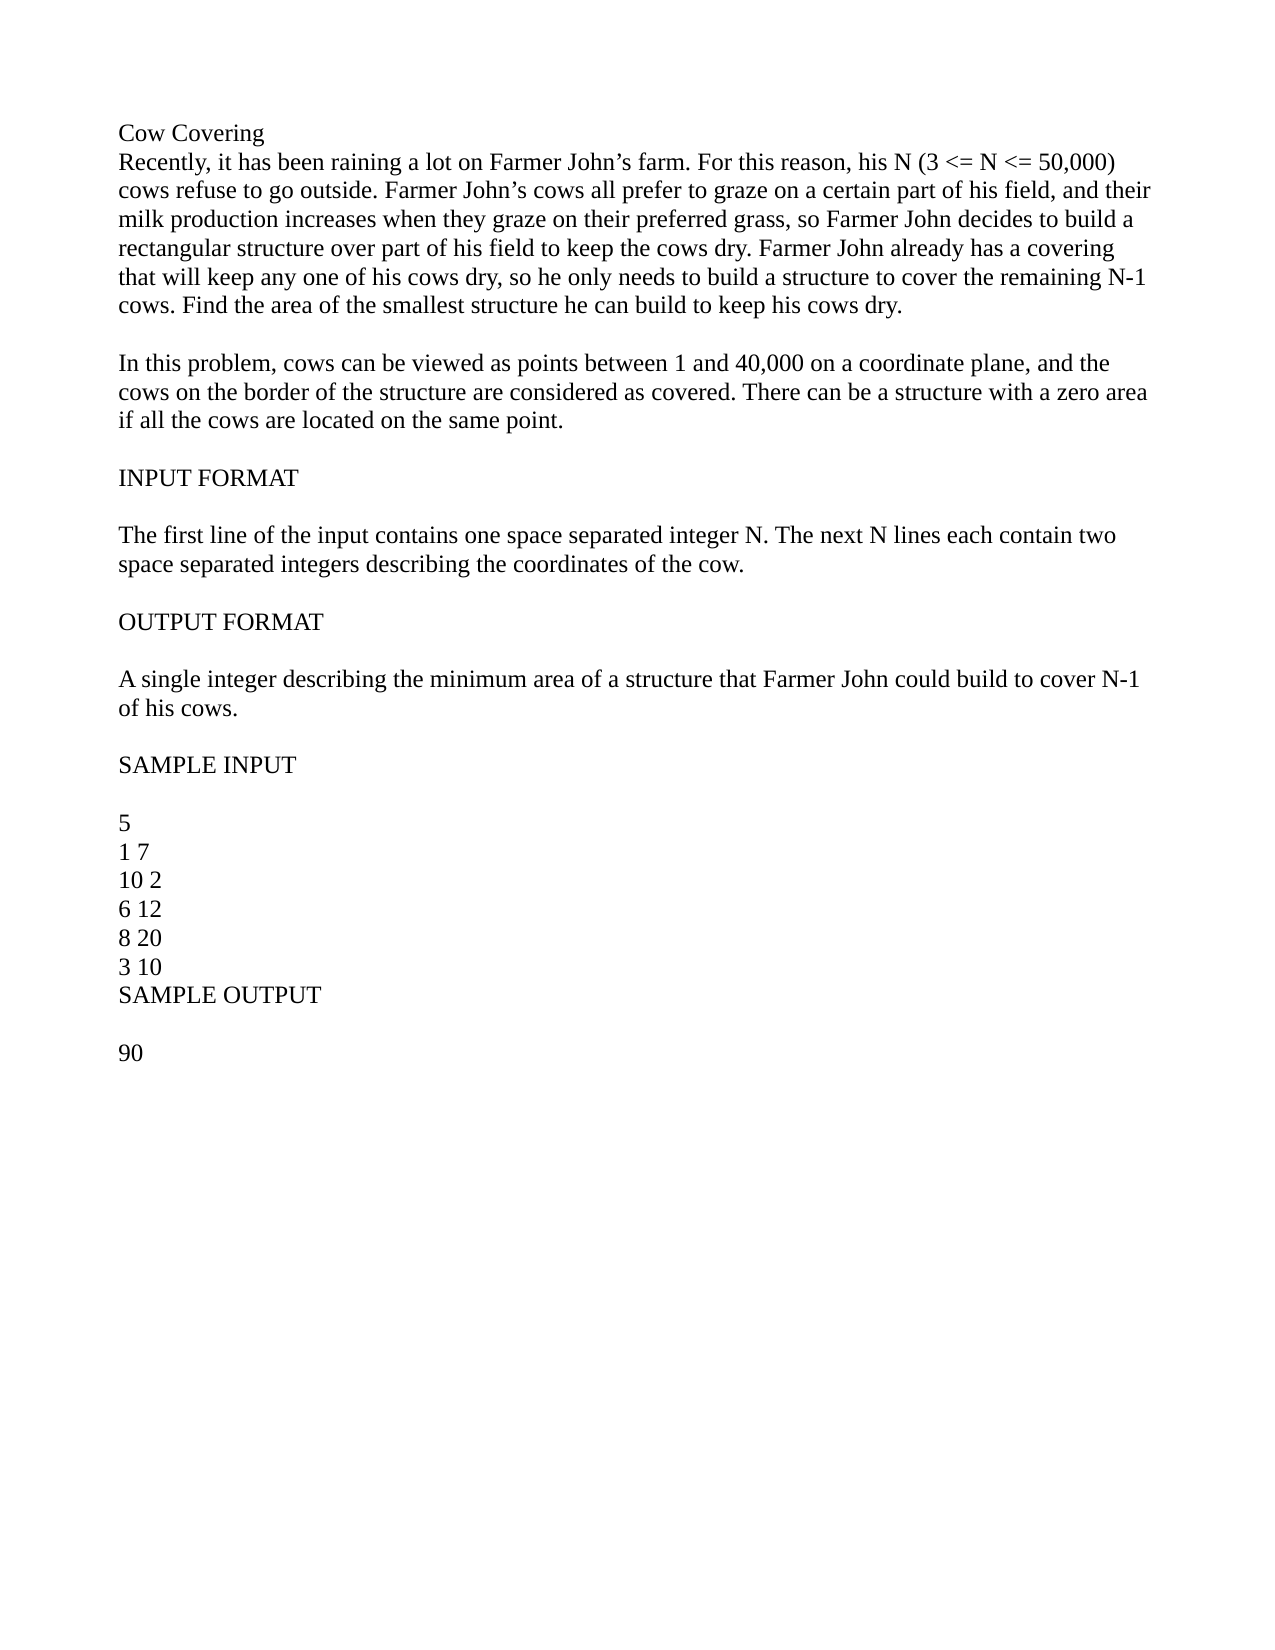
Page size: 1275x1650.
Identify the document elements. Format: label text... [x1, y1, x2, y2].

text INPUT FORMAT [118, 463, 1157, 492]
text 1 7 [118, 837, 1157, 866]
text 90 [118, 1038, 1157, 1067]
text SAMPLE OUTPUT [118, 981, 1157, 1009]
text 5 [118, 808, 1157, 837]
text 10 2 [118, 866, 1157, 894]
text SAMPLE INPUT [118, 751, 1157, 779]
text 3 10 [118, 952, 1157, 981]
text A single integer describing the minimum area of a structure that Farmer John could build to cover N-1 of his cows. [118, 664, 1157, 722]
text The first line of the input contains one space separated integer N. The next N lines each contain two space separated integers describing the coordinates of the cow. [118, 521, 1157, 578]
text 8 20 [118, 923, 1157, 952]
text In this problem, cows can be viewed as points between 1 and 40,000 on a coordinate plane, and the cows on the border of the structure are considered as covered. There can be a structure with a zero area if all the cows are located on the same point. [118, 348, 1157, 434]
text 6 12 [118, 894, 1157, 923]
text OUTPUT FORMAT [118, 607, 1157, 636]
text Cow Covering [118, 118, 1157, 147]
text Recently, it has been raining a lot on Farmer John’s farm. For this reason, his N (3 <= N <= 50,000) cows refuse to go outside. Farmer John’s cows all prefer to graze on a certain part of his field, and their milk production increases when they graze on their preferred grass, so Farmer John decides to build a rectangular structure over part of his field to keep the cows dry. Farmer John already has a covering that will keep any one of his cows dry, so he only needs to build a structure to cover the remaining N-1 cows. Find the area of the smallest structure he can build to keep his cows dry. [118, 147, 1157, 319]
